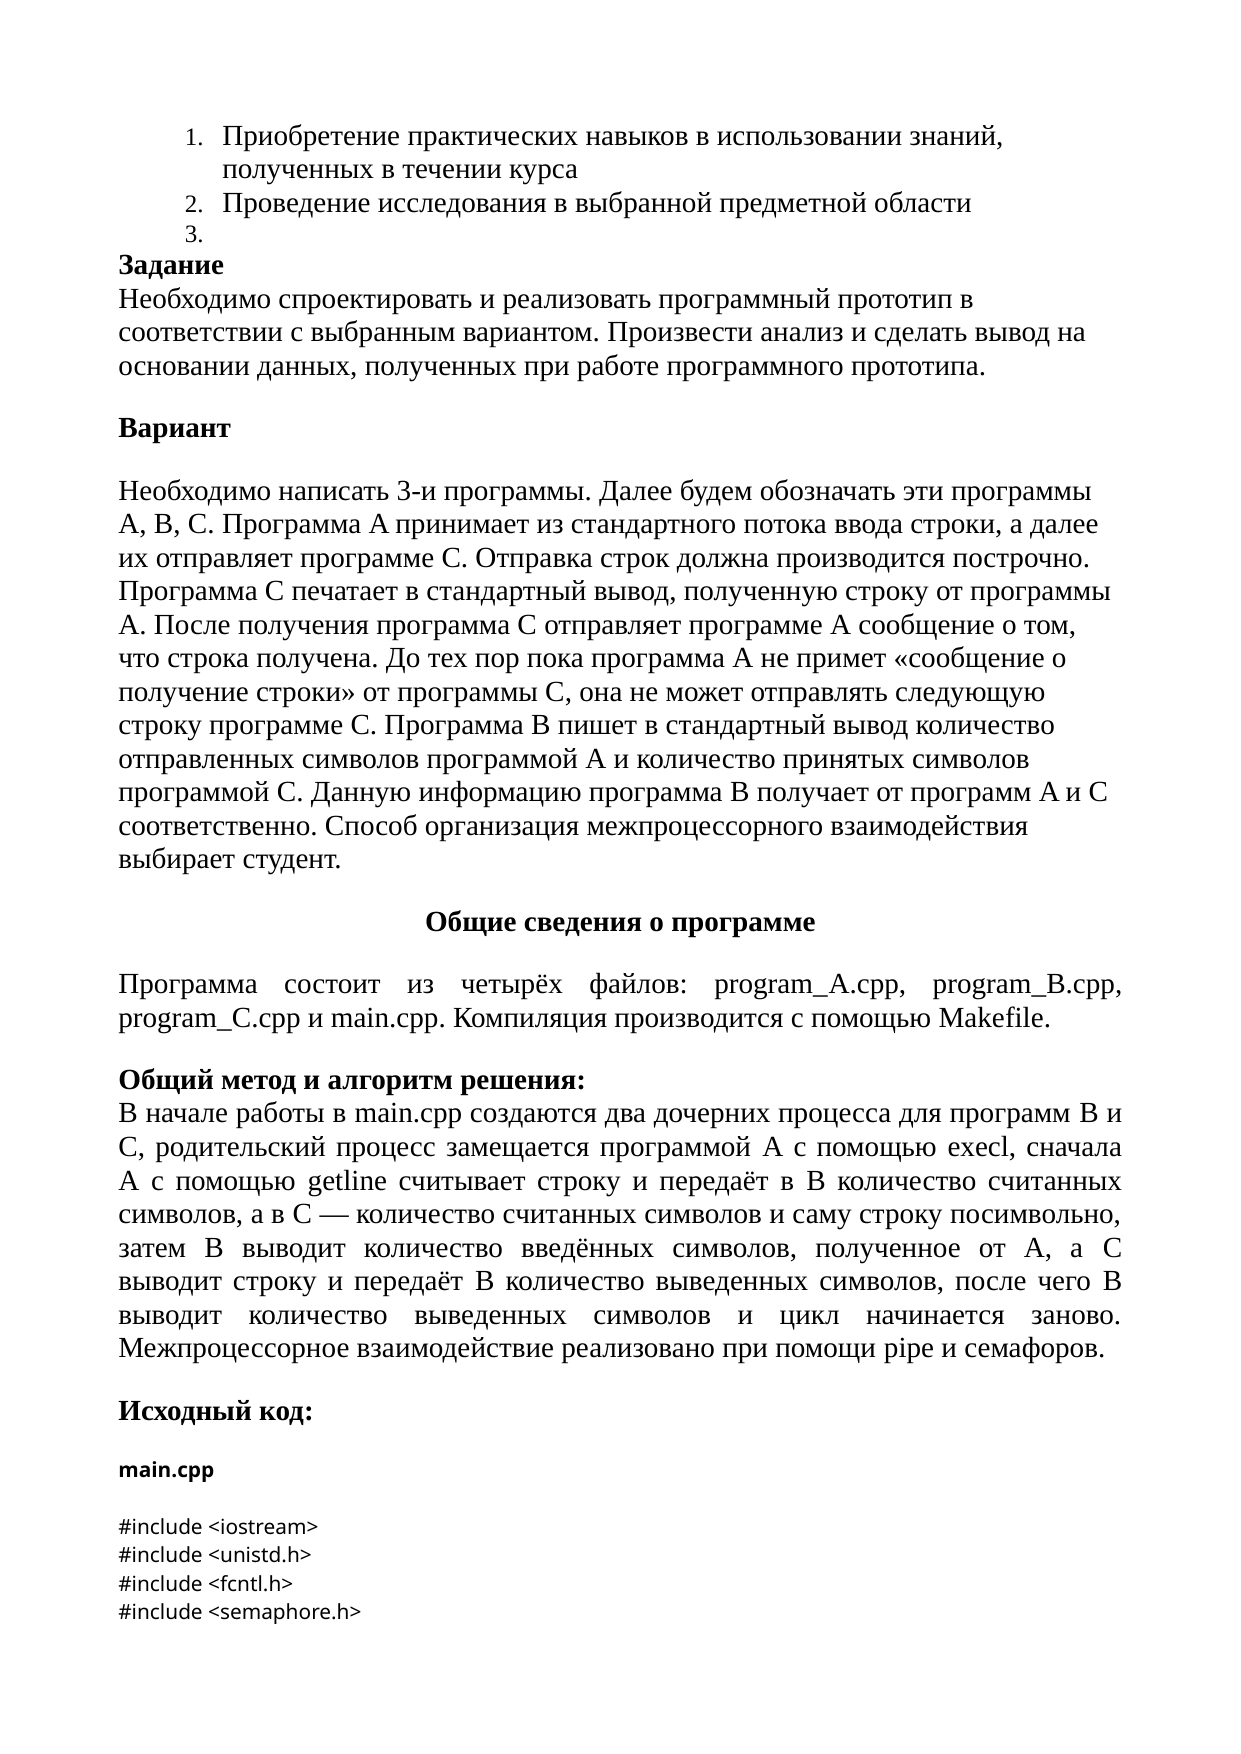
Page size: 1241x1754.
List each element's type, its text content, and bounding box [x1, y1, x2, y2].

text Задание [118, 247, 1122, 281]
text #include <semaphore.h> [118, 1597, 1122, 1626]
text #include <unistd.h> [118, 1540, 1122, 1569]
text main.cpp [118, 1455, 1122, 1483]
text Необходимо спроектировать и реализовать программный прототип в соответствии с выбранным вариантом. Произвести анализ и сделать вывод на основании данных, полученных при работе программного прототипа. [118, 281, 1122, 382]
text Общие сведения о программе [118, 904, 1122, 937]
text #include <fcntl.h> [118, 1569, 1122, 1597]
list Проведение исследования в выбранной предметной области [184, 185, 1122, 219]
list Приобретение практических навыков в использовании знаний, полученных в течении курса [184, 118, 1122, 185]
text Вариант [118, 410, 1122, 444]
text #include <iostream> [118, 1512, 1122, 1540]
text Необходимо написать 3-и программы. Далее будем обозначать эти программы A, B, C. Программа A принимает из стандартного потока ввода строки, а далее их отправляет программе С. Отправка строк должна производится построчно. Программа C печатает в стандартный вывод, полученную строку от программы A. После получения программа C отправляет программе А сообщение о том, что строка получена. До тех пор пока программа А не примет «сообщение о получение строки» от программы С, она не может отправлять следующую строку программе С. Программа B пишет в стандартный вывод количество отправленных символов программой А и количество принятых символов программой С. Данную информацию программа B получает от программ A и C соответственно. Способ организация межпроцессорного взаимодействия выбирает студент. [118, 473, 1122, 875]
text Программа состоит из четырёх файлов: program_A.cpp, program_B.cpp, program_C.cpp и main.cpp. Компиляция производится с помощью Makefile. [118, 966, 1122, 1033]
text В начале работы в main.cpp создаются два дочерних процесса для программ B и C, родительский процесс замещается программой A с помощью execl, сначала A с помощью getline считывает строку и передаёт в B количество считанных символов, а в C — количество считанных символов и саму строку посимвольно, затем B выводит количество введённых символов, полученное от A, а C выводит строку и передаёт B количество выведенных символов, после чего B выводит количество выведенных символов и цикл начинается заново. Межпроцессорное взаимодействие реализовано при помощи pipe и семафоров. [118, 1096, 1122, 1364]
text Исходный код: [118, 1393, 1122, 1426]
text Общий метод и алгоритм решения: [118, 1062, 1122, 1096]
